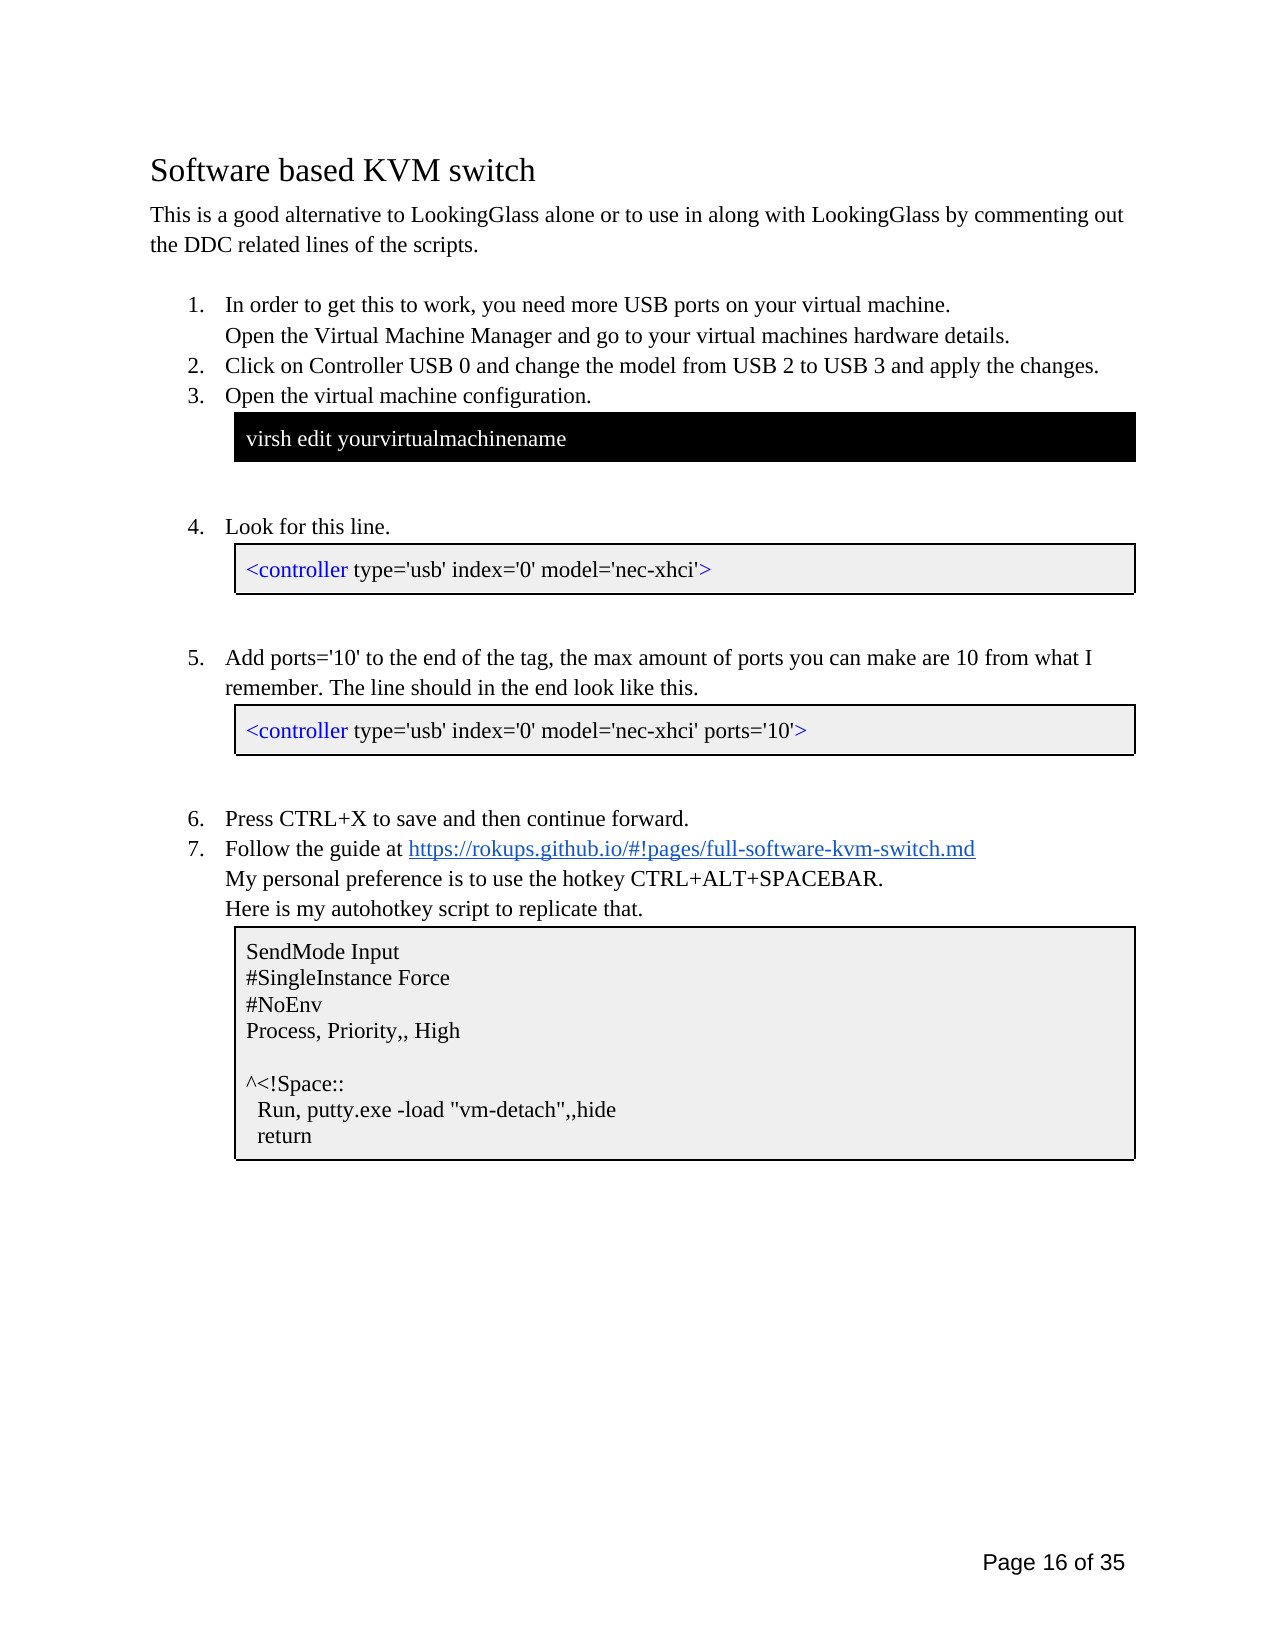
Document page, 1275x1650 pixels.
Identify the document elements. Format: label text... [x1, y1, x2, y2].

text This is a good alternative to LookingGlass alone or to use in along with LookingGlass by commenting out the DDC related lines of the scripts. [150, 201, 1125, 288]
table_header <controller type='usb' index='0' model='nec-xhci' ports='10'> [236, 706, 1134, 753]
list Follow the guide at https://rokups.github.io/#!pages/full-software-kvm-switch.md My personal preference is to use the hotkey CTRL+ALT+SPACEBAR. Here is my autohotkey script to replicate that. [187, 835, 1125, 922]
table_header virsh edit yourvirtualmachinename [236, 414, 1134, 462]
list Click on Controller USB 0 and change the model from USB 2 to USB 3 and apply the changes. [187, 352, 1125, 378]
table_header <controller type='usb' index='0' model='nec-xhci'> [236, 545, 1134, 592]
subtitle Software based KVM switch [150, 150, 1125, 188]
list In order to get this to work, you need more USB ports on your virtual machine. Open the Virtual Machine Manager and go to your virtual machines hardware details. [187, 291, 1125, 348]
list Add ports='10' to the end of the tag, the max amount of ports you can make are 10 from what I remember. The line should in the end look like this. [187, 644, 1125, 700]
table_cell [236, 756, 1134, 803]
table_cell [236, 595, 1134, 642]
list Press CTRL+X to save and then continue forward. [187, 805, 1125, 831]
list Open the virtual machine configuration. [187, 382, 1125, 408]
table_cell [236, 1161, 1134, 1209]
table_header SendMode Input #SingleInstance Force #NoEnv Process, Priority,, High ^<!Space:: Run, putty.exe -load "vm-detach",,hide return [236, 928, 1134, 1159]
table_cell [236, 464, 1134, 511]
list Look for this line. [187, 513, 1125, 539]
